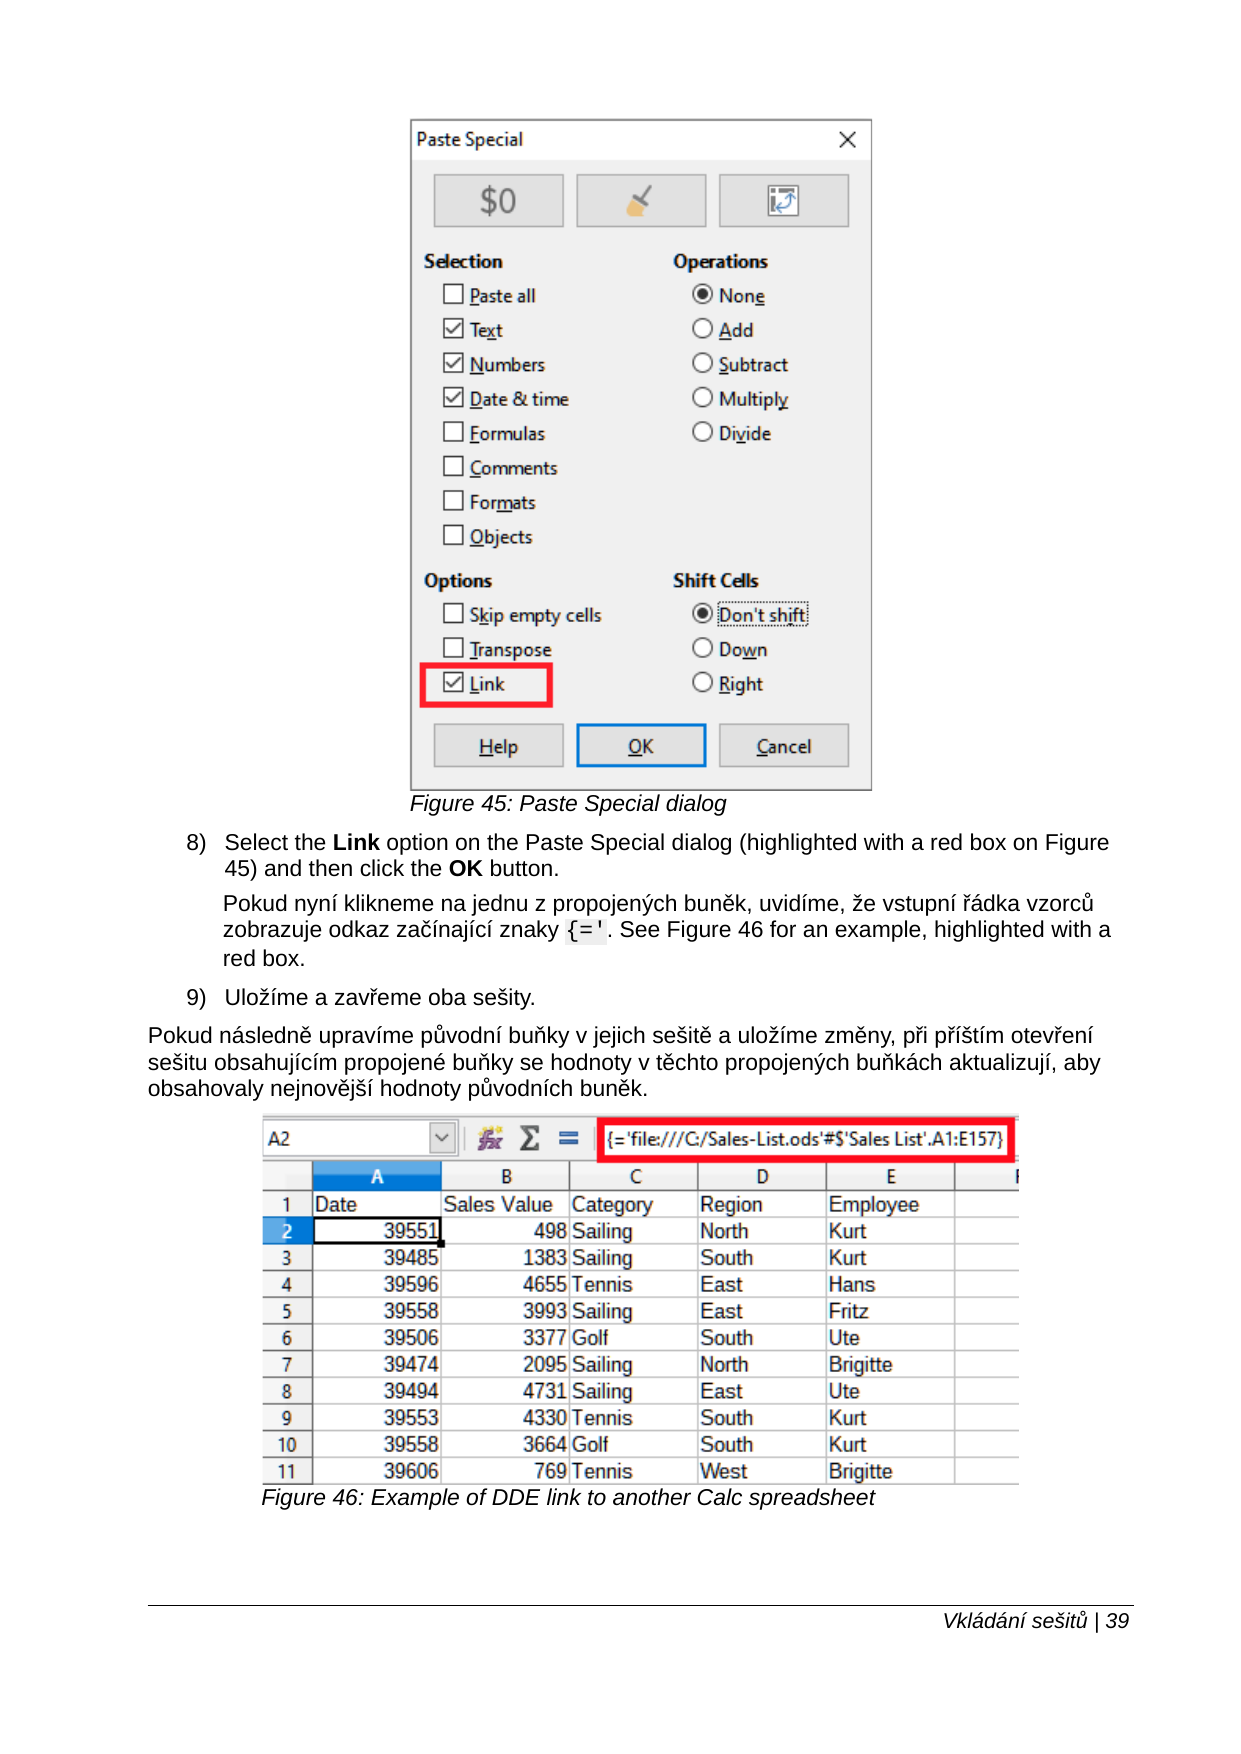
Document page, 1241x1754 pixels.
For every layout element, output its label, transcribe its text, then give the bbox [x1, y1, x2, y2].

picture [262, 1113, 1019, 1485]
picture [409, 118, 873, 791]
list Select the Link option on the Paste Special dialog (highlighted with a red box on Figure 45) and then click the OK button. [207, 828, 1134, 881]
text Figure 45: Paste Special dialog [409, 791, 872, 816]
text Pokud následně upravíme původní buňky v jejich sešitě a uložíme změny, při příštím otevření sešitu obsahujícím propojené buňky se hodnoty v těchto propojených buňkách aktualizují, aby obsahovaly nejnovější hodnoty původních buněk. [148, 1022, 1134, 1101]
text Figure 46: Example of DDE link to another Calc spreadsheet [261, 1114, 1021, 1511]
list Uložíme a zavřeme oba sešity. [207, 983, 1134, 1010]
text Pokud nyní klikneme na jednu z propojených buněk, uvidíme, že vstupní řádka vzorců zobrazuje odkaz začínající znaky {='. See Figure 46 for an example, highlighted with a red box. [223, 890, 1134, 971]
